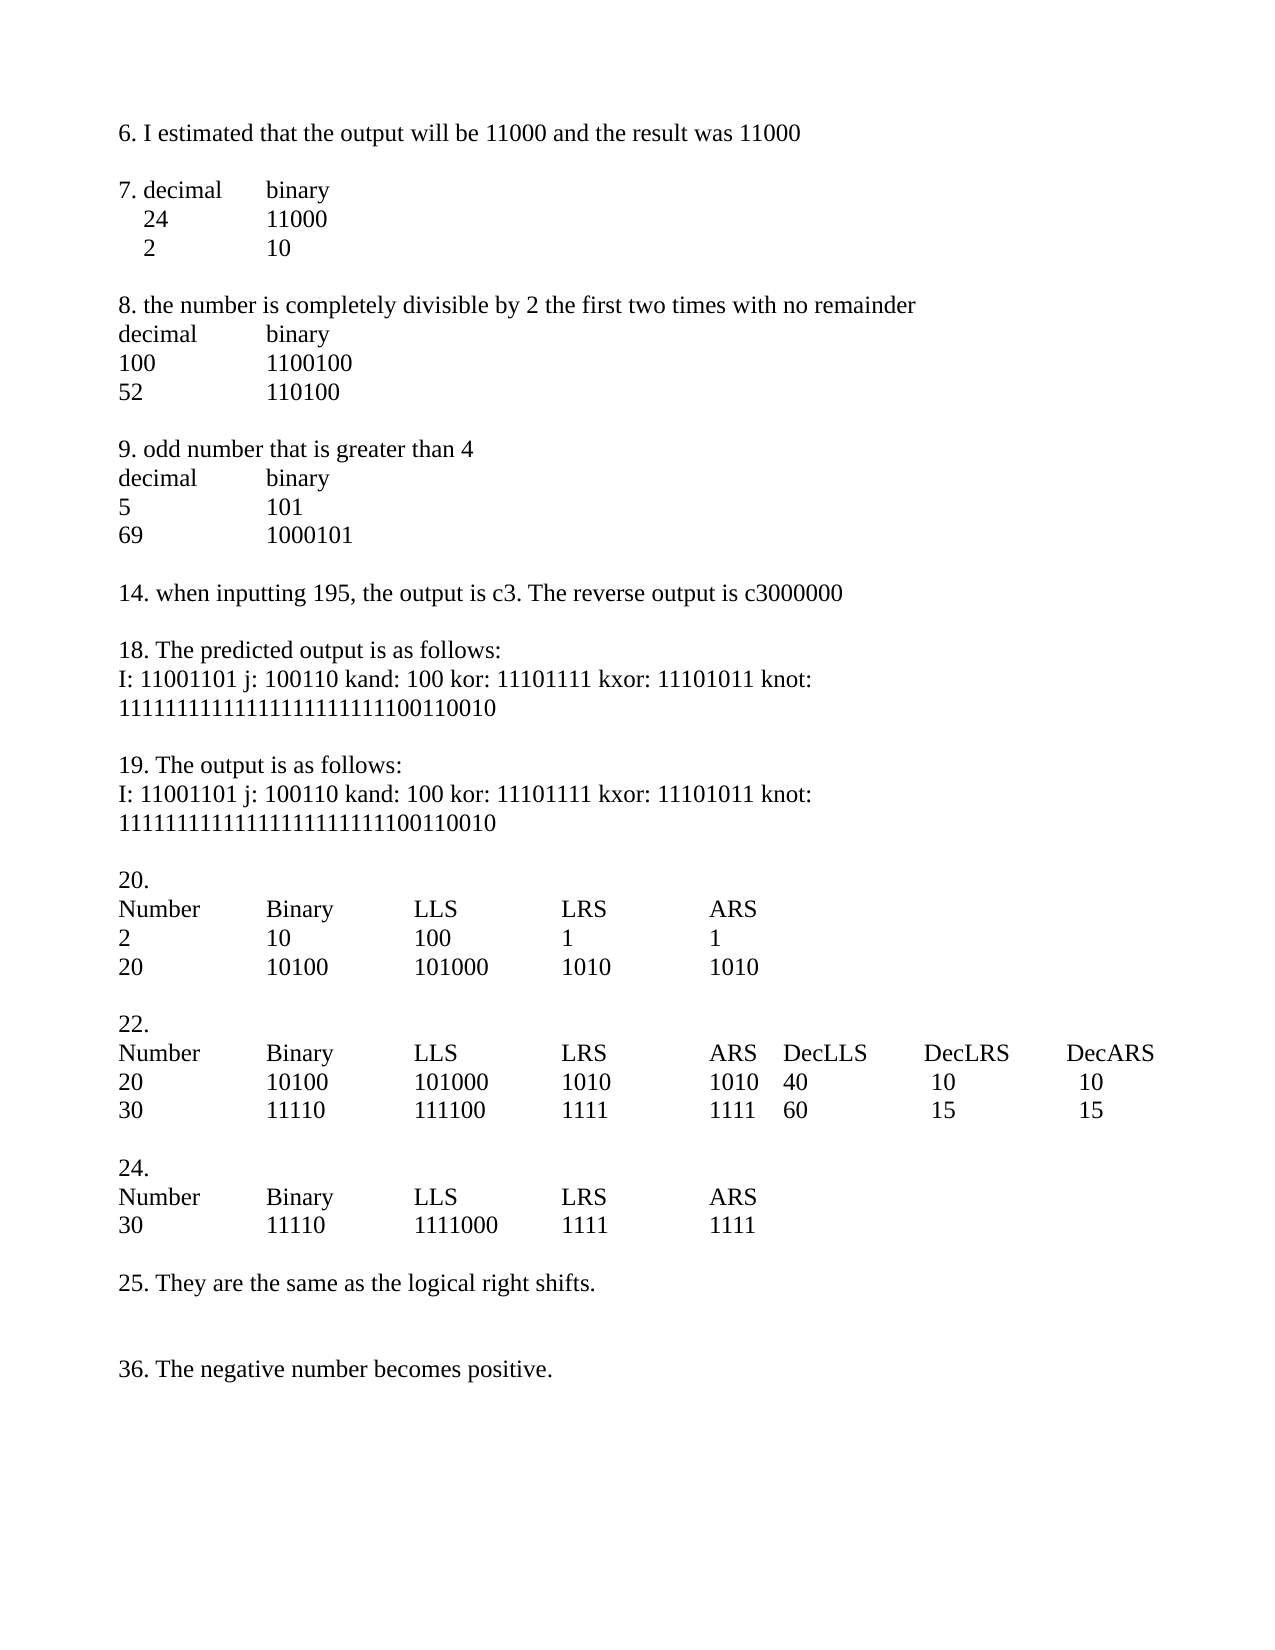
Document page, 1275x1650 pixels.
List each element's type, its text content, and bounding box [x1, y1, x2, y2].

text 5 101 [118, 492, 1157, 521]
text Number Binary LLS LRS ARS [118, 894, 1157, 923]
text decimal binary [118, 319, 1157, 348]
text 30 11110 111100 1111 1111 60 15 15 [118, 1096, 1157, 1124]
text 52 110100 [118, 377, 1157, 406]
text 25. They are the same as the logical right shifts. [118, 1268, 1157, 1297]
text 18. The predicted output is as follows: [118, 636, 1157, 664]
text 2 10 100 1 1 [118, 923, 1157, 952]
text I: 11001101 j: 100110 kand: 100 kor: 11101111 kxor: 11101011 knot: 11111111111111111111111100110010 [118, 779, 1157, 837]
text 8. the number is completely divisible by 2 the first two times with no remainder [118, 291, 1157, 319]
text 24. [118, 1153, 1157, 1182]
text 30 11110 1111000 1111 1111 [118, 1211, 1157, 1239]
text 69 1000101 [118, 521, 1157, 549]
text 7. decimal binary [118, 176, 1157, 204]
text 22. [118, 1009, 1157, 1038]
text 20. [118, 866, 1157, 894]
text 9. odd number that is greater than 4 [118, 434, 1157, 463]
text I: 11001101 j: 100110 kand: 100 kor: 11101111 kxor: 11101011 knot: 11111111111111111111111100110010 [118, 664, 1157, 722]
text 24 11000 2 10 [118, 204, 1157, 262]
text 36. The negative number becomes positive. [118, 1354, 1157, 1383]
text 6. I estimated that the output will be 11000 and the result was 11000 [118, 118, 1157, 147]
text Number Binary LLS LRS ARS DecLLS DecLRS DecARS [118, 1038, 1157, 1067]
text decimal binary [118, 463, 1157, 492]
text 20 10100 101000 1010 1010 [118, 952, 1157, 981]
text 100 1100100 [118, 348, 1157, 377]
text 19. The output is as follows: [118, 751, 1157, 779]
text Number Binary LLS LRS ARS [118, 1182, 1157, 1211]
text 20 10100 101000 1010 1010 40 10 10 [118, 1067, 1157, 1096]
text 14. when inputting 195, the output is c3. The reverse output is c3000000 [118, 578, 1157, 607]
